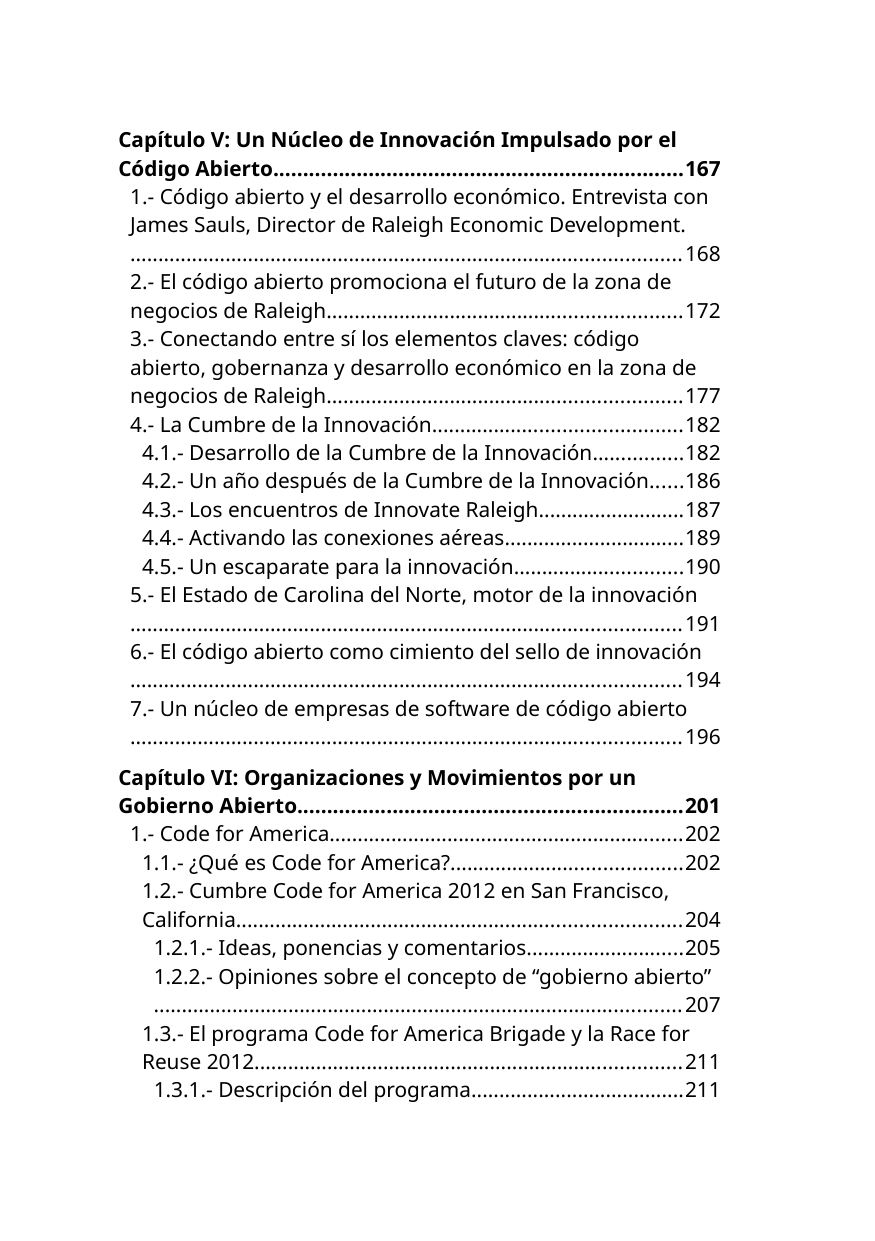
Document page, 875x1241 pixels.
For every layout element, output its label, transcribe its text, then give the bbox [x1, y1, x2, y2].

text 4.- La Cumbre de la Innovación 182 [130, 410, 721, 438]
text Capítulo VI: Organizaciones y Movimientos por un Gobierno Abierto 201 [118, 763, 721, 819]
text 4.3.- Los encuentros de Innovate Raleigh 187 [142, 495, 721, 523]
text 1.- Code for America 202 [130, 819, 721, 848]
text 1.2.1.- Ideas, ponencias y comentarios 205 [153, 933, 721, 962]
text 2.- El código abierto promociona el futuro de la zona de negocios de Raleigh 172 [130, 267, 721, 324]
text 5.- El Estado de Carolina del Norte, motor de la innovación 191 [130, 580, 721, 637]
text 4.4.- Activando las conexiones aéreas 189 [142, 523, 721, 552]
text 1.1.- ¿Qué es Code for America? 202 [142, 848, 721, 876]
text 6.- El código abierto como cimiento del sello de innovación 194 [130, 637, 721, 694]
text 3.- Conectando entre sí los elementos claves: código abierto, gobernanza y desarrollo económico en la zona de negocios de Raleigh 177 [130, 324, 721, 410]
text 1.2.2.- Opiniones sobre el concepto de “gobierno abierto” 207 [153, 962, 721, 1019]
text 7.- Un núcleo de empresas de software de código abierto 196 [130, 694, 721, 751]
text 1.3.- El programa Code for America Brigade y la Race for Reuse 2012 211 [142, 1019, 721, 1076]
text 4.2.- Un año después de la Cumbre de la Innovación 186 [142, 467, 721, 495]
text 1.2.- Cumbre Code for America 2012 en San Francisco, California 204 [142, 876, 721, 933]
text Capítulo V: Un Núcleo de Innovación Impulsado por el Código Abierto 167 [118, 125, 721, 182]
text 4.1.- Desarrollo de la Cumbre de la Innovación 182 [142, 438, 721, 467]
text 1.3.1.- Descripción del programa 211 [153, 1076, 721, 1104]
text 1.- Código abierto y el desarrollo económico. Entrevista con James Sauls, Director de Raleigh Economic Development. 168 [130, 182, 721, 267]
text 4.5.- Un escaparate para la innovación 190 [142, 552, 721, 580]
